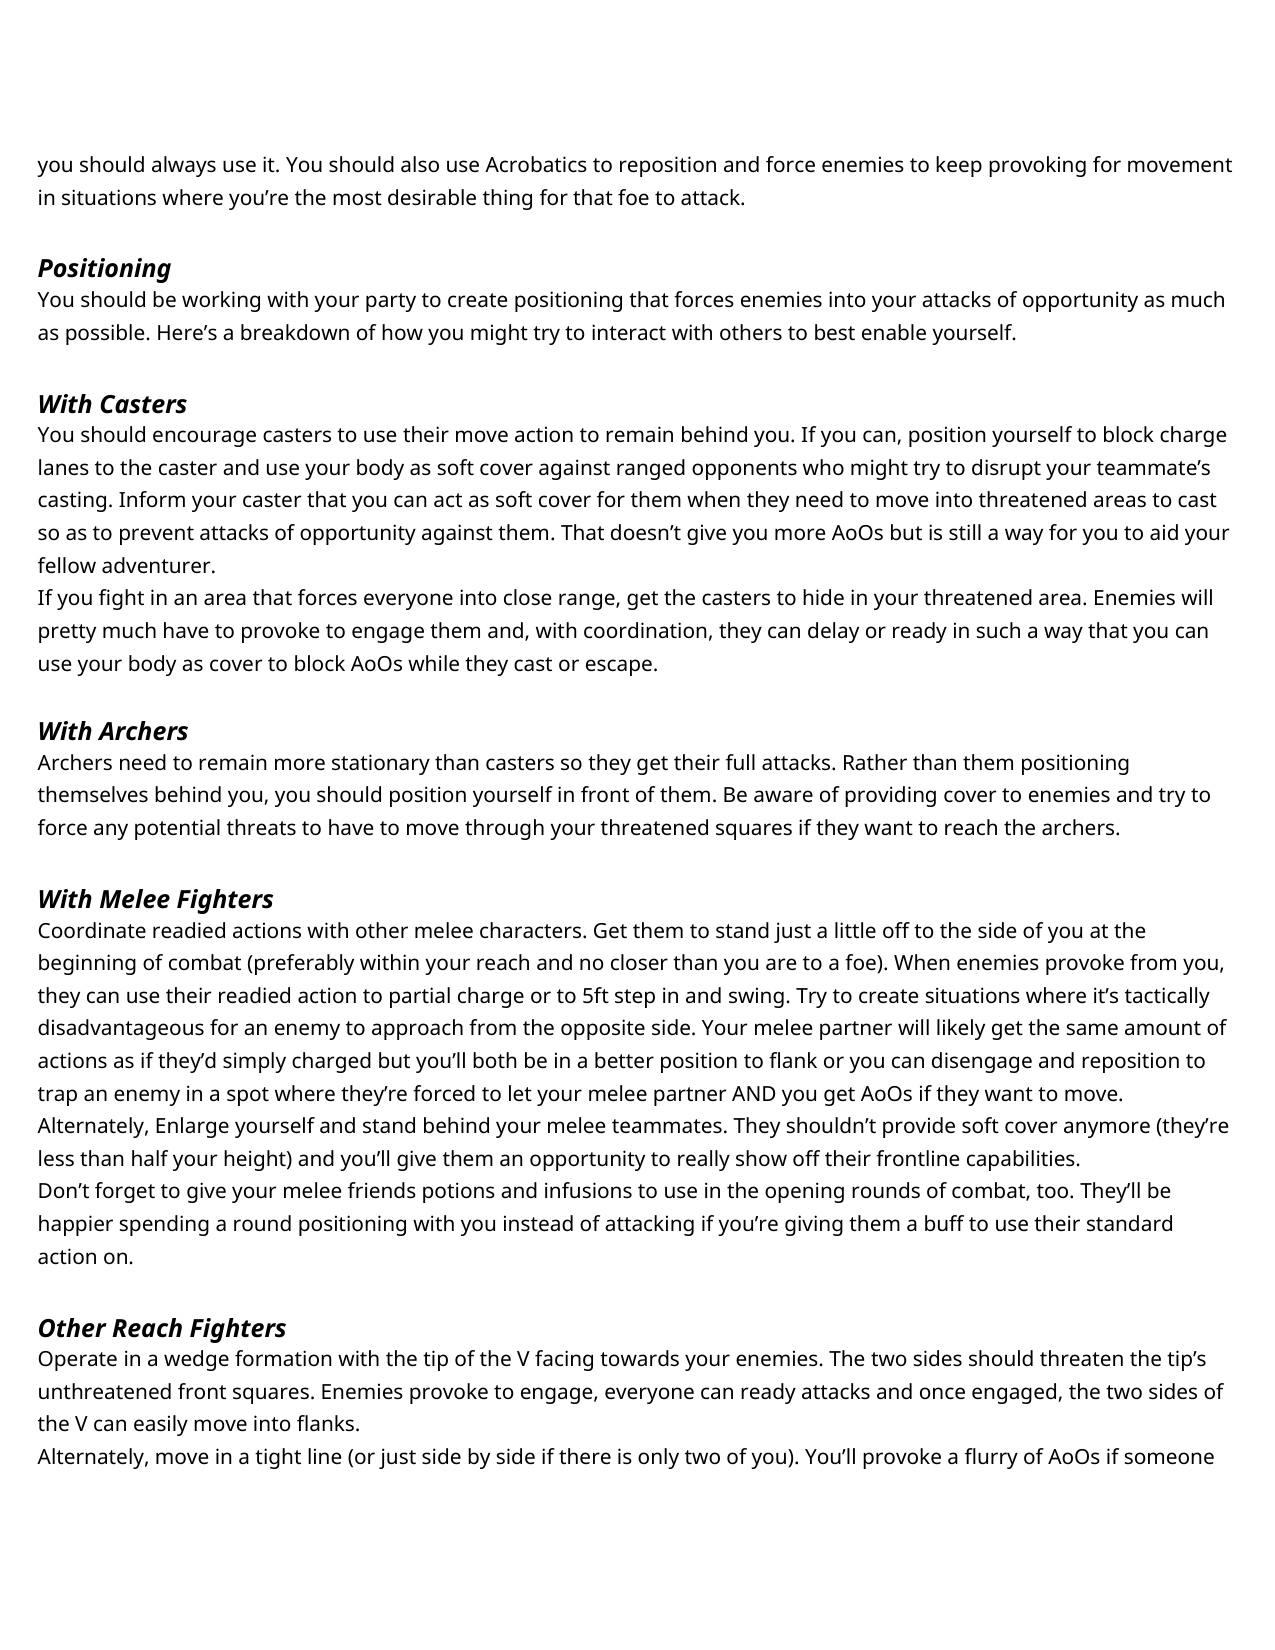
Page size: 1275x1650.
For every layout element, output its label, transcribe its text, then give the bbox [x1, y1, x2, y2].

text Coordinate readied actions with other melee characters. Get them to stand just a little off to the side of you at the beginning of combat (preferably within your reach and no closer than you are to a foe). When enemies provoke from you, they can use their readied action to partial charge or to 5ft step in and swing. Try to create situations where it’s tactically disadvantageous for an enemy to approach from the opposite side. Your melee partner will likely get the same amount of actions as if they’d simply charged but you’ll both be in a better position to flank or you can disengage and reposition to trap an enemy in a spot where they’re forced to let your melee partner AND you get AoOs if they want to move. [37, 916, 1237, 1107]
subtitle With Archers [37, 714, 1237, 748]
subtitle Positioning [37, 251, 1237, 285]
text Operate in a wedge formation with the tip of the V facing towards your enemies. The two sides should threaten the tip’s unthreatened front squares. Enemies provoke to engage, everyone can ready attacks and once engaged, the two sides of the V can easily move into flanks. [37, 1344, 1237, 1438]
subtitle Other Reach Fighters [37, 1310, 1237, 1344]
text you should always use it. You should also use Acrobatics to reposition and force enemies to keep provoking for movement in situations where you’re the most desirable thing for that foe to attack. [37, 150, 1237, 211]
text Alternately, move in a tight line (or just side by side if there is only two of you). You’ll provoke a flurry of AoOs if someone [37, 1442, 1237, 1471]
text Archers need to remain more stationary than casters so they get their full attacks. Rather than them positioning themselves behind you, you should position yourself in front of them. Be aware of providing cover to enemies and try to force any potential threats to have to move through your threatened squares if they want to reach the archers. [37, 748, 1237, 842]
subtitle With Melee Fighters [37, 882, 1237, 916]
text If you fight in an area that forces everyone into close range, get the casters to hide in your threatened area. Enemies will pretty much have to provoke to engage them and, with coordination, they can delay or ready in such a way that you can use your body as cover to block AoOs while they cast or escape. [37, 583, 1237, 677]
text You should be working with your party to create positioning that forces enemies into your attacks of opportunity as much as possible. Here’s a breakdown of how you might try to interact with others to best enable yourself. [37, 285, 1237, 346]
text Don’t forget to give your melee friends potions and infusions to use in the opening rounds of combat, too. They’ll be happier spending a round positioning with you instead of attacking if you’re giving them a buff to use their standard action on. [37, 1177, 1237, 1270]
text You should encourage casters to use their move action to remain behind you. If you can, position yourself to block charge lanes to the caster and use your body as soft cover against ranged opponents who might try to disrupt your teammate’s casting. Inform your caster that you can act as soft cover for them when they need to move into threatened areas to cast so as to prevent attacks of opportunity against them. That doesn’t give you more AoOs but is still a way for you to aid your fellow adventurer. [37, 420, 1237, 579]
text Alternately, Enlarge yourself and stand behind your melee teammates. They shouldn’t provide soft cover anymore (they’re less than half your height) and you’ll give them an opportunity to really show off their frontline capabilities. [37, 1111, 1237, 1172]
subtitle With Casters [37, 386, 1237, 420]
